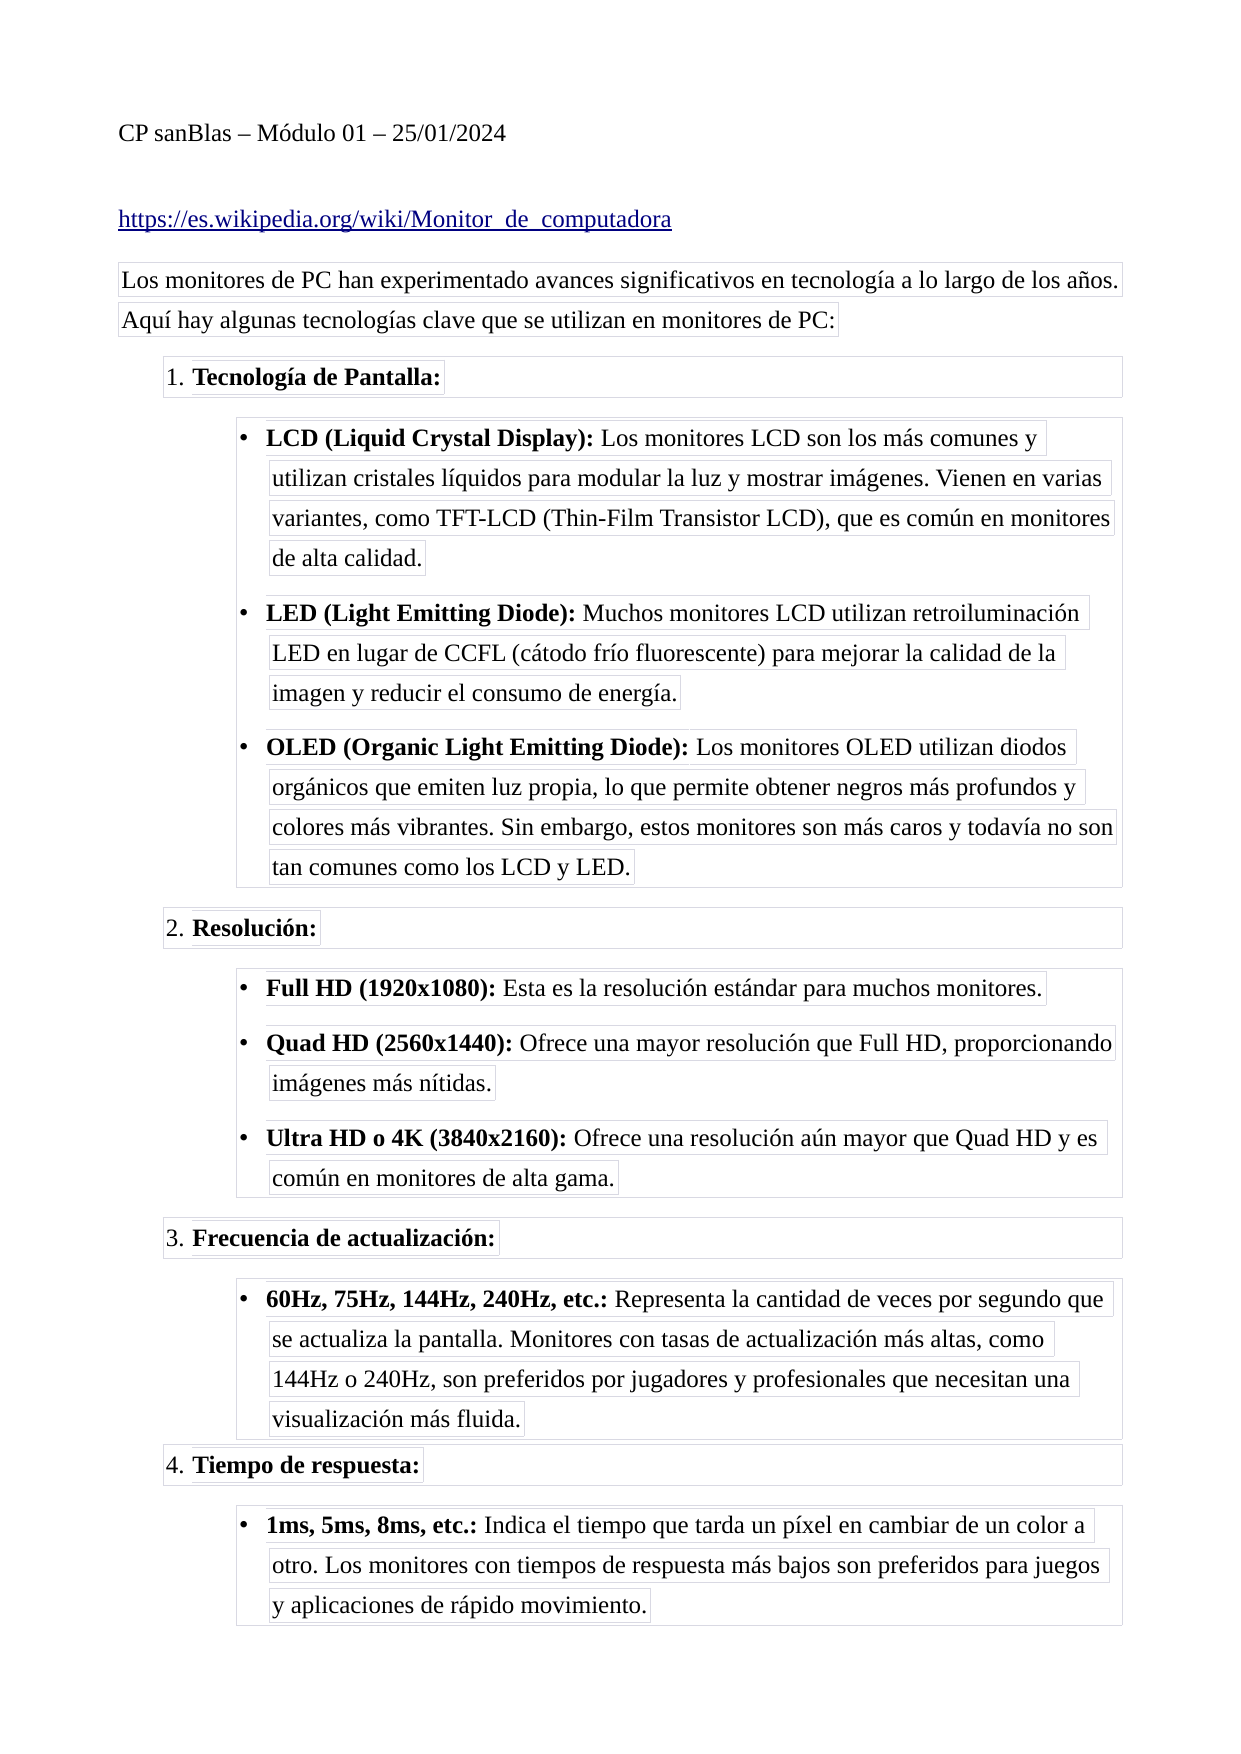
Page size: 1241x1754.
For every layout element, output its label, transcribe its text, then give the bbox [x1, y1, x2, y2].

list 1ms, 5ms, 8ms, etc.: Indica el tiempo que tarda un píxel en cambiar de un color a otro. Los monitores con tiempos de respuesta más bajos son preferidos para juegos y aplicaciones de rápido movimiento. [237, 1506, 1122, 1625]
list Tiempo de respuesta: [164, 1445, 1122, 1485]
text Aquí hay algunas tecnologías clave que se utilizan en monitores de PC: [118, 297, 1122, 337]
list Quad HD (2560x1440): Ofrece una mayor resolución que Full HD, proporcionando imágenes más nítidas. [237, 1022, 1122, 1100]
list 60Hz, 75Hz, 144Hz, 240Hz, etc.: Representa la cantidad de veces por segundo que se actualiza la pantalla. Monitores con tasas de actualización más altas, como 144Hz o 240Hz, son preferidos por jugadores y profesionales que necesitan una visualización más fluida. [237, 1279, 1122, 1439]
list Frecuencia de actualización: [164, 1218, 1122, 1258]
text https://es.wikipedia.org/wiki/Monitor_de_computadora [118, 204, 1122, 233]
list Ultra HD o 4K (3840x2160): Ofrece una resolución aún mayor que Quad HD y es común en monitores de alta gama. [237, 1117, 1122, 1197]
text Los monitores de PC han experimentado avances significativos en tecnología a lo largo de los años. [119, 263, 1122, 296]
text CP sanBlas – Módulo 01 – 25/01/2024 [118, 118, 1122, 147]
list Full HD (1920x1080): Esta es la resolución estándar para muchos monitores. [237, 969, 1122, 1005]
list Resolución: [164, 908, 1122, 948]
list Tecnología de Pantalla: [164, 357, 1122, 397]
list OLED (Organic Light Emitting Diode): Los monitores OLED utilizan diodos orgánicos que emiten luz propia, lo que permite obtener negros más profundos y colores más vibrantes. Sin embargo, estos monitores son más caros y todavía no son tan comunes como los LCD y LED. [237, 726, 1122, 887]
list LCD (Liquid Crystal Display): Los monitores LCD son los más comunes y utilizan cristales líquidos para modular la luz y mostrar imágenes. Vienen en varias variantes, como TFT-LCD (Thin-Film Transistor LCD), que es común en monitores de alta calidad. [237, 418, 1122, 575]
list LED (Light Emitting Diode): Muchos monitores LCD utilizan retroiluminación LED en lugar de CCFL (cátodo frío fluorescente) para mejorar la calidad de la imagen y reducir el consumo de energía. [237, 592, 1122, 709]
